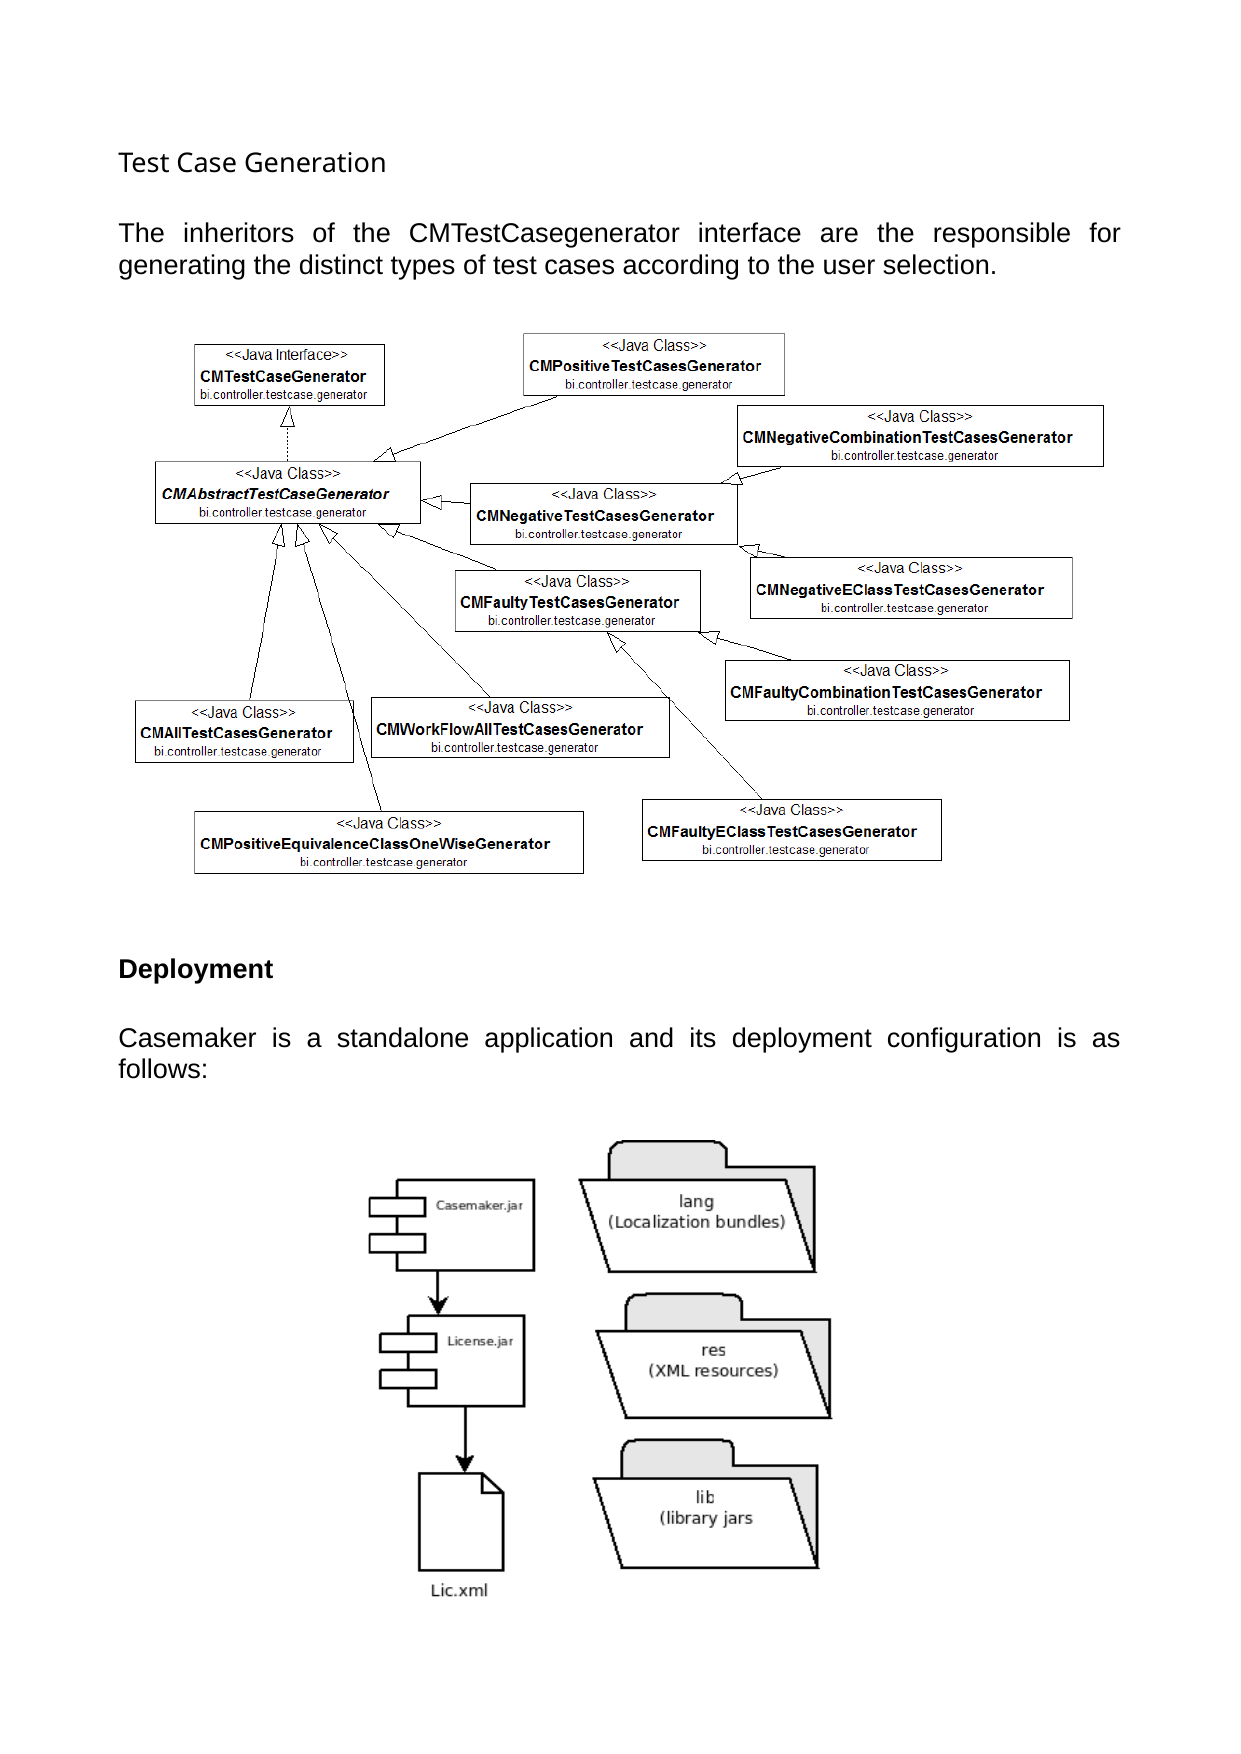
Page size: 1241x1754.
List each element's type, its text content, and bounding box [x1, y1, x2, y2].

picture [368, 1140, 834, 1608]
picture [126, 316, 1114, 884]
text Casemaker is a standalone application and its deployment configuration is as follows: [118, 1022, 1122, 1084]
text The inheritors of the CMTestCasegenerator interface are the responsible for generating the distinct types of test cases according to the user selection. [118, 217, 1122, 280]
text Deployment [118, 953, 1122, 984]
text Test Case Generation [118, 143, 1122, 180]
